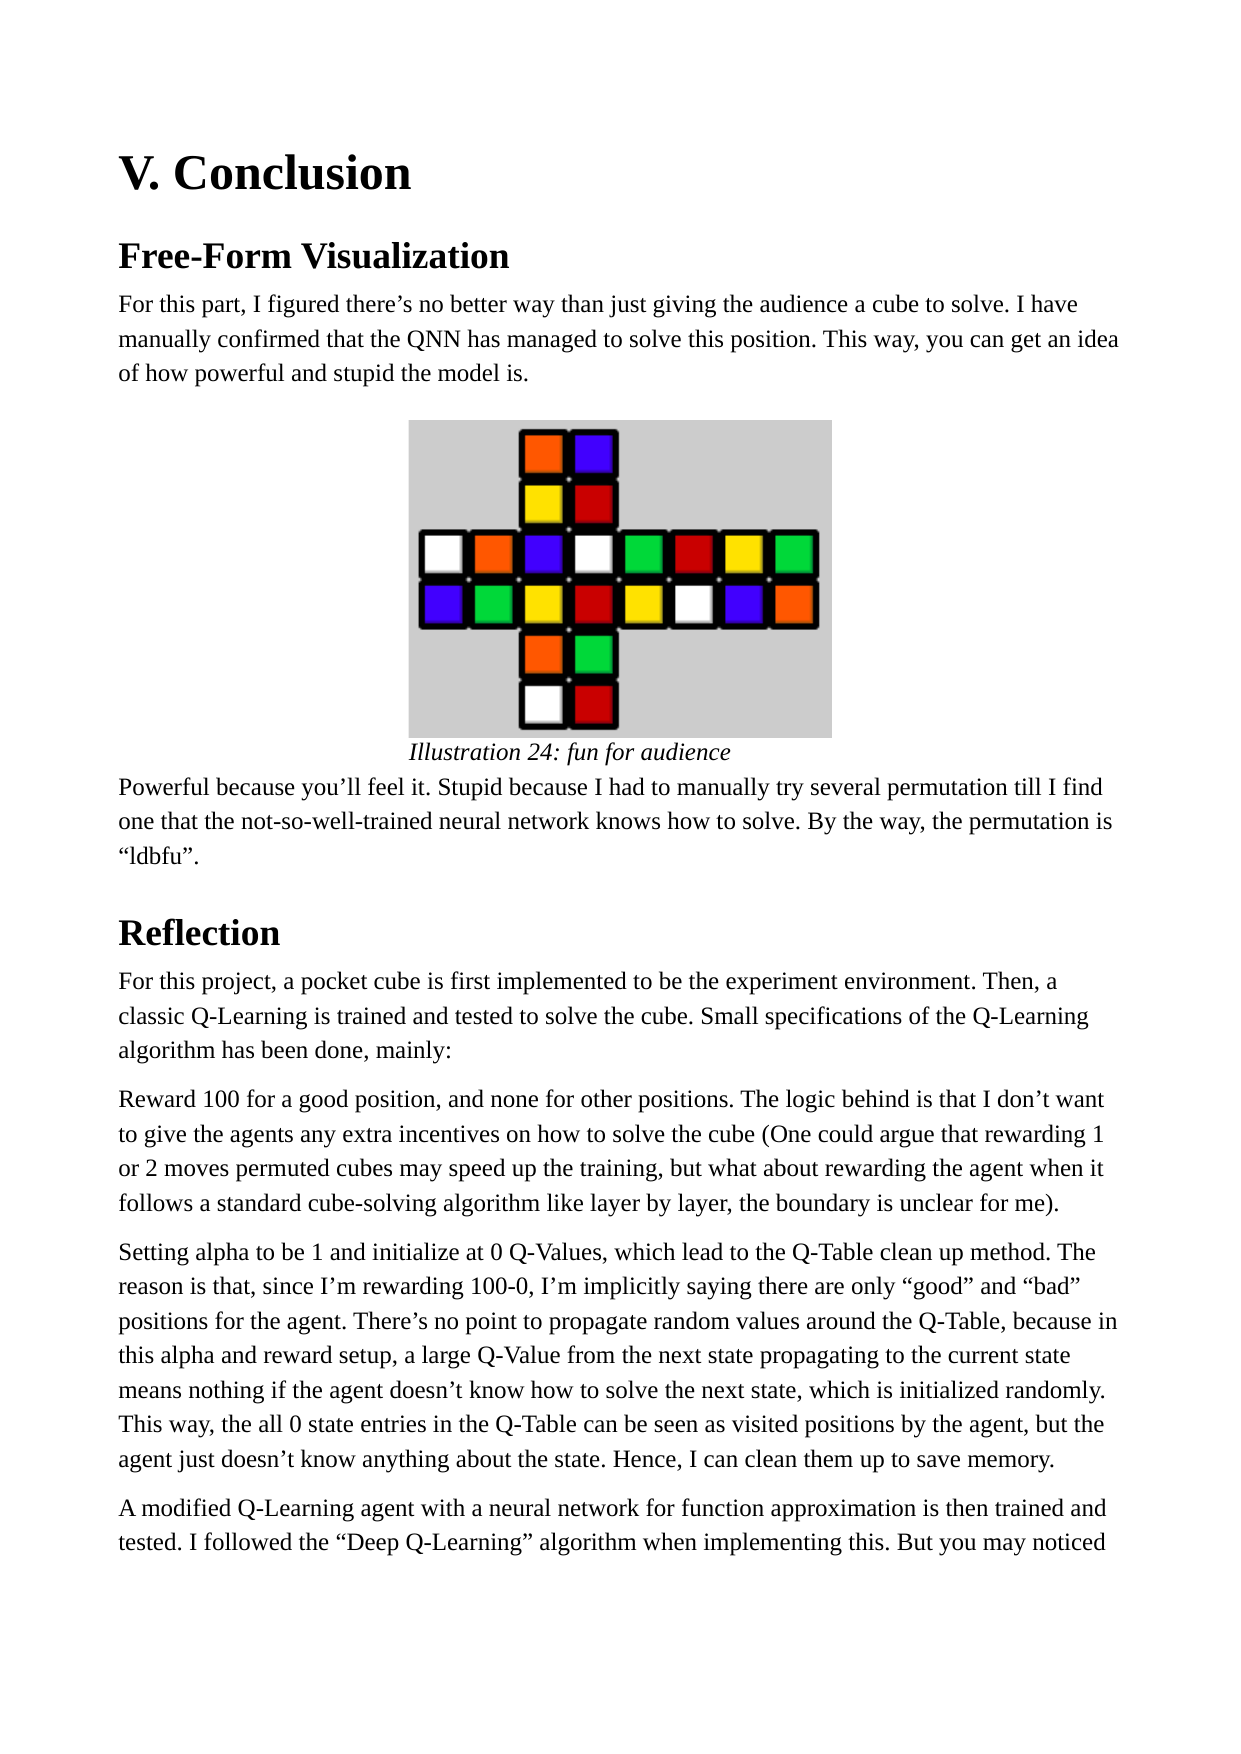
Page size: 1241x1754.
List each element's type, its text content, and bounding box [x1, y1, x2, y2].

text Reward 100 for a good position, and none for other positions. The logic behind is that I don’t want to give the agents any extra incentives on how to solve the cube (One could argue that rewarding 1 or 2 moves permuted cubes may speed up the training, but what about rewarding the agent when it follows a standard cube-solving algorithm like layer by layer, the boundary is unclear for me). [118, 1084, 1122, 1216]
text A modified Q-Learning agent with a neural network for function approximation is then trained and tested. I followed the “Deep Q-Learning” algorithm when implementing this. But you may noticed [118, 1493, 1122, 1556]
subtitle V. Conclusion [118, 143, 1122, 201]
subtitle Reflection [118, 911, 1122, 954]
subtitle Free-Form Visualization [118, 234, 1122, 277]
text For this part, I figured there’s no better way than just giving the audience a cube to solve. I have manually confirmed that the QNN has managed to solve this position. This way, you can get an idea of how powerful and stupid the model is. [118, 289, 1122, 387]
text Setting alpha to be 1 and initialize at 0 Q-Values, which lead to the Q-Table clean up method. The reason is that, since I’m rewarding 100-0, I’m implicitly saying there are only “good” and “bad” positions for the agent. There’s no point to propagate random values around the Q-Table, because in this alpha and reward setup, a large Q-Value from the next state propagating to the current state means nothing if the agent doesn’t know how to solve the next state, which is initialized randomly. This way, the all 0 state entries in the Q-Table can be seen as visited positions by the agent, but the agent just doesn’t know anything about the state. Hence, I can clean them up to save memory. [118, 1237, 1122, 1472]
text Illustration 24: fun for audience [408, 738, 832, 766]
picture [408, 420, 832, 738]
text Powerful because you’ll feel it. Stupid because I had to manually try several permutation till I find one that the not-so-well-trained neural network knows how to solve. By the way, the permutation is “ldbfu”. [118, 408, 1122, 869]
text For this project, a pocket cube is first implemented to be the experiment environment. Then, a classic Q-Learning is trained and tested to solve the cube. Small specifications of the Q-Learning algorithm has been done, mainly: [118, 966, 1122, 1064]
